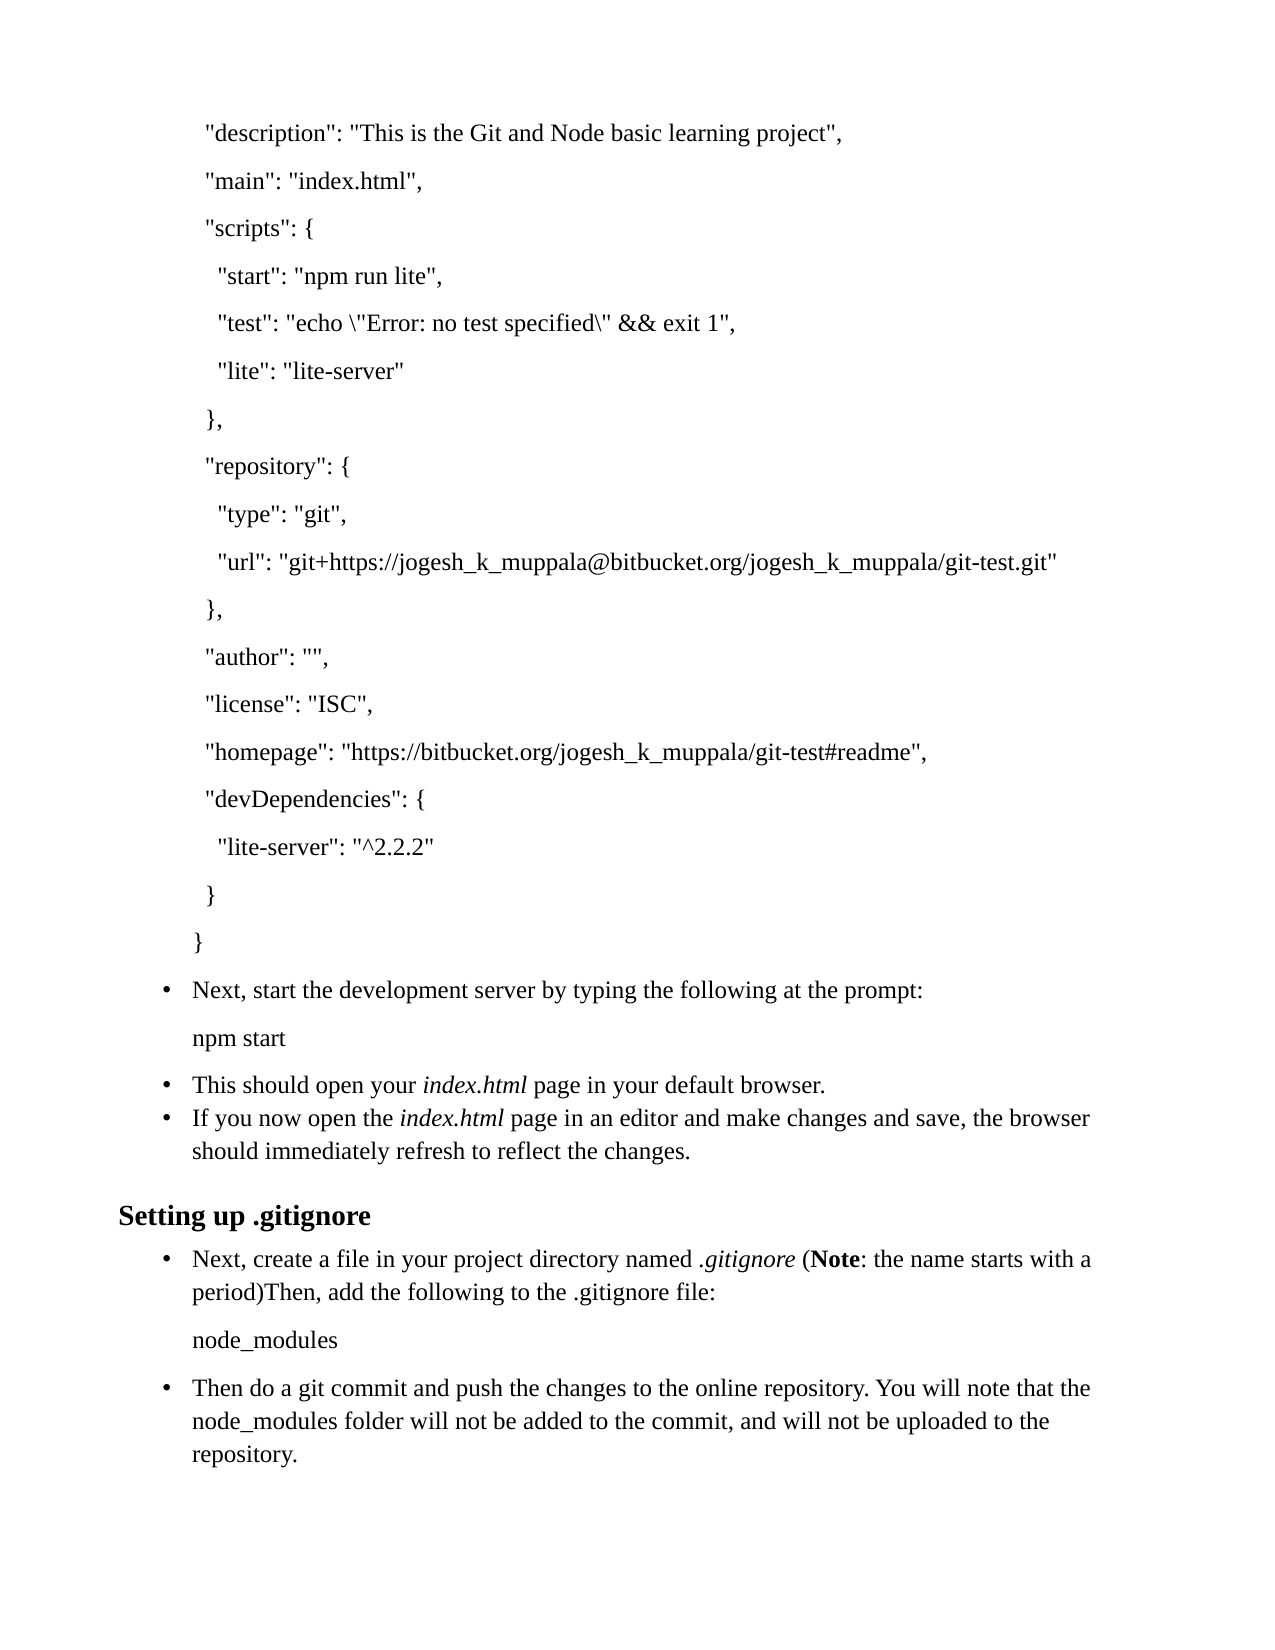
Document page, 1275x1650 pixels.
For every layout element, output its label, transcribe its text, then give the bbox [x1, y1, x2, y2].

text "description": "This is the Git and Node basic learning project", [192, 118, 1157, 147]
text "start": "npm run lite", [192, 261, 1157, 290]
text "scripts": { [192, 213, 1157, 242]
list Next, start the development server by typing the following at the prompt: [162, 975, 1157, 1004]
text }, [192, 404, 1157, 432]
list If you now open the index.html page in an editor and make changes and save, the browser should immediately refresh to reflect the changes. [162, 1103, 1157, 1165]
text "url": "git+https://jogesh_k_muppala@bitbucket.org/jogesh_k_muppala/git-test.git" [192, 547, 1157, 575]
list This should open your index.html page in your default browser. [162, 1070, 1157, 1099]
text "homepage": "https://bitbucket.org/jogesh_k_muppala/git-test#readme", [192, 737, 1157, 766]
text "devDependencies": { [192, 784, 1157, 813]
text "type": "git", [192, 499, 1157, 528]
list Then do a git commit and push the changes to the online repository. You will note that the node_modules folder will not be added to the commit, and will not be uploaded to the repository. [162, 1373, 1157, 1467]
text "lite-server": "^2.2.2" [192, 832, 1157, 861]
text "license": "ISC", [192, 689, 1157, 718]
subtitle Setting up .gitignore [118, 1198, 1157, 1232]
text } [192, 927, 1157, 956]
text "author": "", [192, 642, 1157, 671]
text "repository": { [192, 451, 1157, 480]
list Next, create a file in your project directory named .gitignore (Note: the name starts with a period)Then, add the following to the .gitignore file: [162, 1244, 1157, 1306]
text } [192, 880, 1157, 908]
text node_modules [192, 1325, 1157, 1354]
text "test": "echo \"Error: no test specified\" && exit 1", [192, 308, 1157, 337]
text "main": "index.html", [192, 166, 1157, 194]
text }, [192, 594, 1157, 623]
text "lite": "lite-server" [192, 356, 1157, 385]
text npm start [192, 1023, 1157, 1051]
